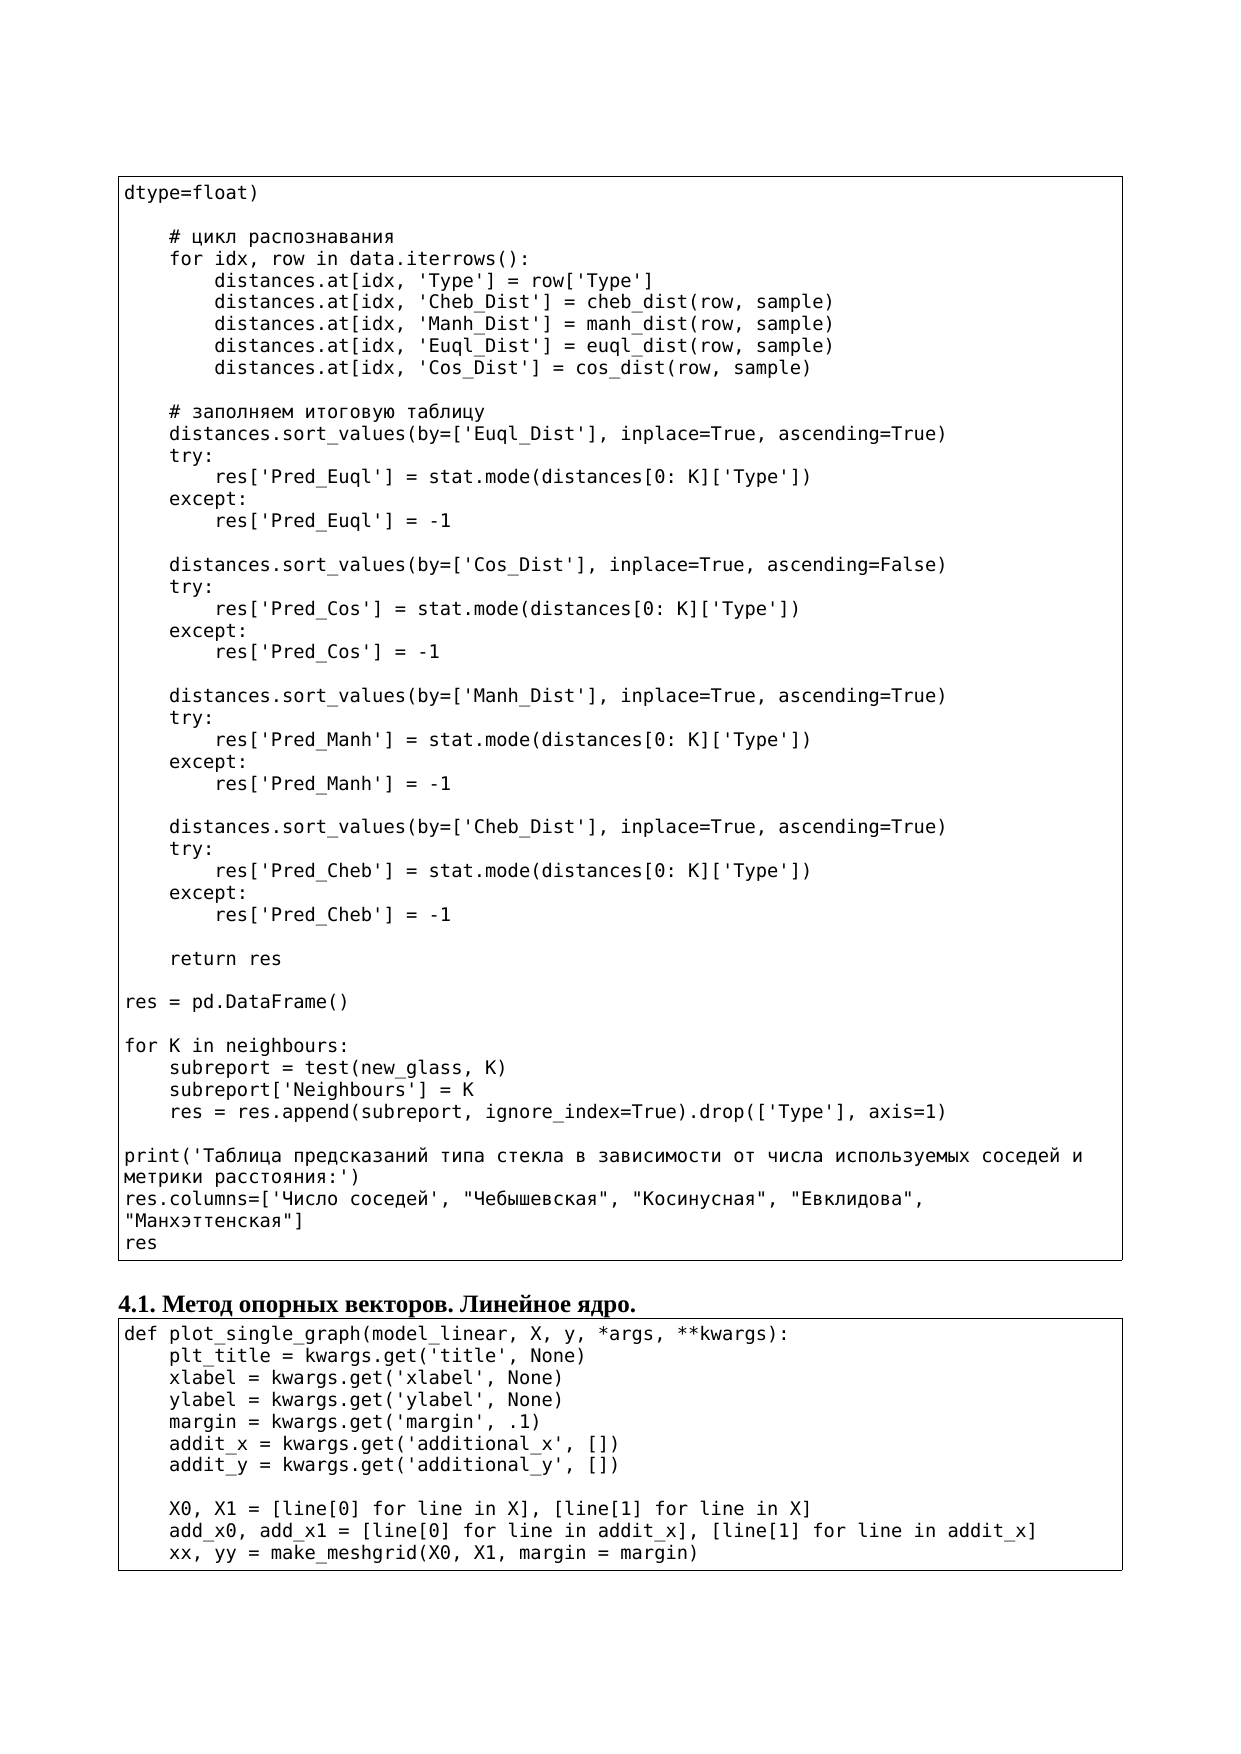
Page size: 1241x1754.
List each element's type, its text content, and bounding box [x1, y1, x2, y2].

table_header def plot_single_graph(model_linear, X, y, *args, **kwargs): plt_title = kwargs.get('title', None) xlabel = kwargs.get('xlabel', None) ylabel = kwargs.get('ylabel', None) margin = kwargs.get('margin', .1) addit_x = kwargs.get('additional_x', []) addit_y = kwargs.get('additional_y', []) X0, X1 = [line[0] for line in X], [line[1] for line in X] add_x0, add_x1 = [line[0] for line in addit_x], [line[1] for line in addit_x] xx, yy = make_meshgrid(X0, X1, margin = margin) [119, 1319, 1122, 1569]
text 4.1. Метод опорных векторов. Линейное ядро. [118, 1289, 1122, 1317]
table_header dtype=float) # цикл распознавания for idx, row in data.iterrows(): distances.at[idx, 'Type'] = row['Type'] distances.at[idx, 'Cheb_Dist'] = cheb_dist(row, sample) distances.at[idx, 'Manh_Dist'] = manh_dist(row, sample) distances.at[idx, 'Euql_Dist'] = euql_dist(row, sample) distances.at[idx, 'Cos_Dist'] = cos_dist(row, sample) # заполняем итоговую таблицу distances.sort_values(by=['Euql_Dist'], inplace=True, ascending=True) try: res['Pred_Euql'] = stat.mode(distances[0: K]['Type']) except: res['Pred_Euql'] = -1 distances.sort_values(by=['Cos_Dist'], inplace=True, ascending=False) try: res['Pred_Cos'] = stat.mode(distances[0: K]['Type']) except: res['Pred_Cos'] = -1 distances.sort_values(by=['Manh_Dist'], inplace=True, ascending=True) try: res['Pred_Manh'] = stat.mode(distances[0: K]['Type']) except: res['Pred_Manh'] = -1 distances.sort_values(by=['Cheb_Dist'], inplace=True, ascending=True) try: res['Pred_Cheb'] = stat.mode(distances[0: K]['Type']) except: res['Pred_Cheb'] = -1 return res res = pd.DataFrame() for K in neighbours: subreport = test(new_glass, K) subreport['Neighbours'] = K res = res.append(subreport, ignore_index=True).drop(['Type'], axis=1) print('Таблица предсказаний типа стекла в зависимости от числа используемых соседей и метрики расстояния:') res.columns=['Число соседей', "Чебышевская", "Косинусная", "Евклидова", "Манхэттенская"] res [119, 177, 1122, 1260]
